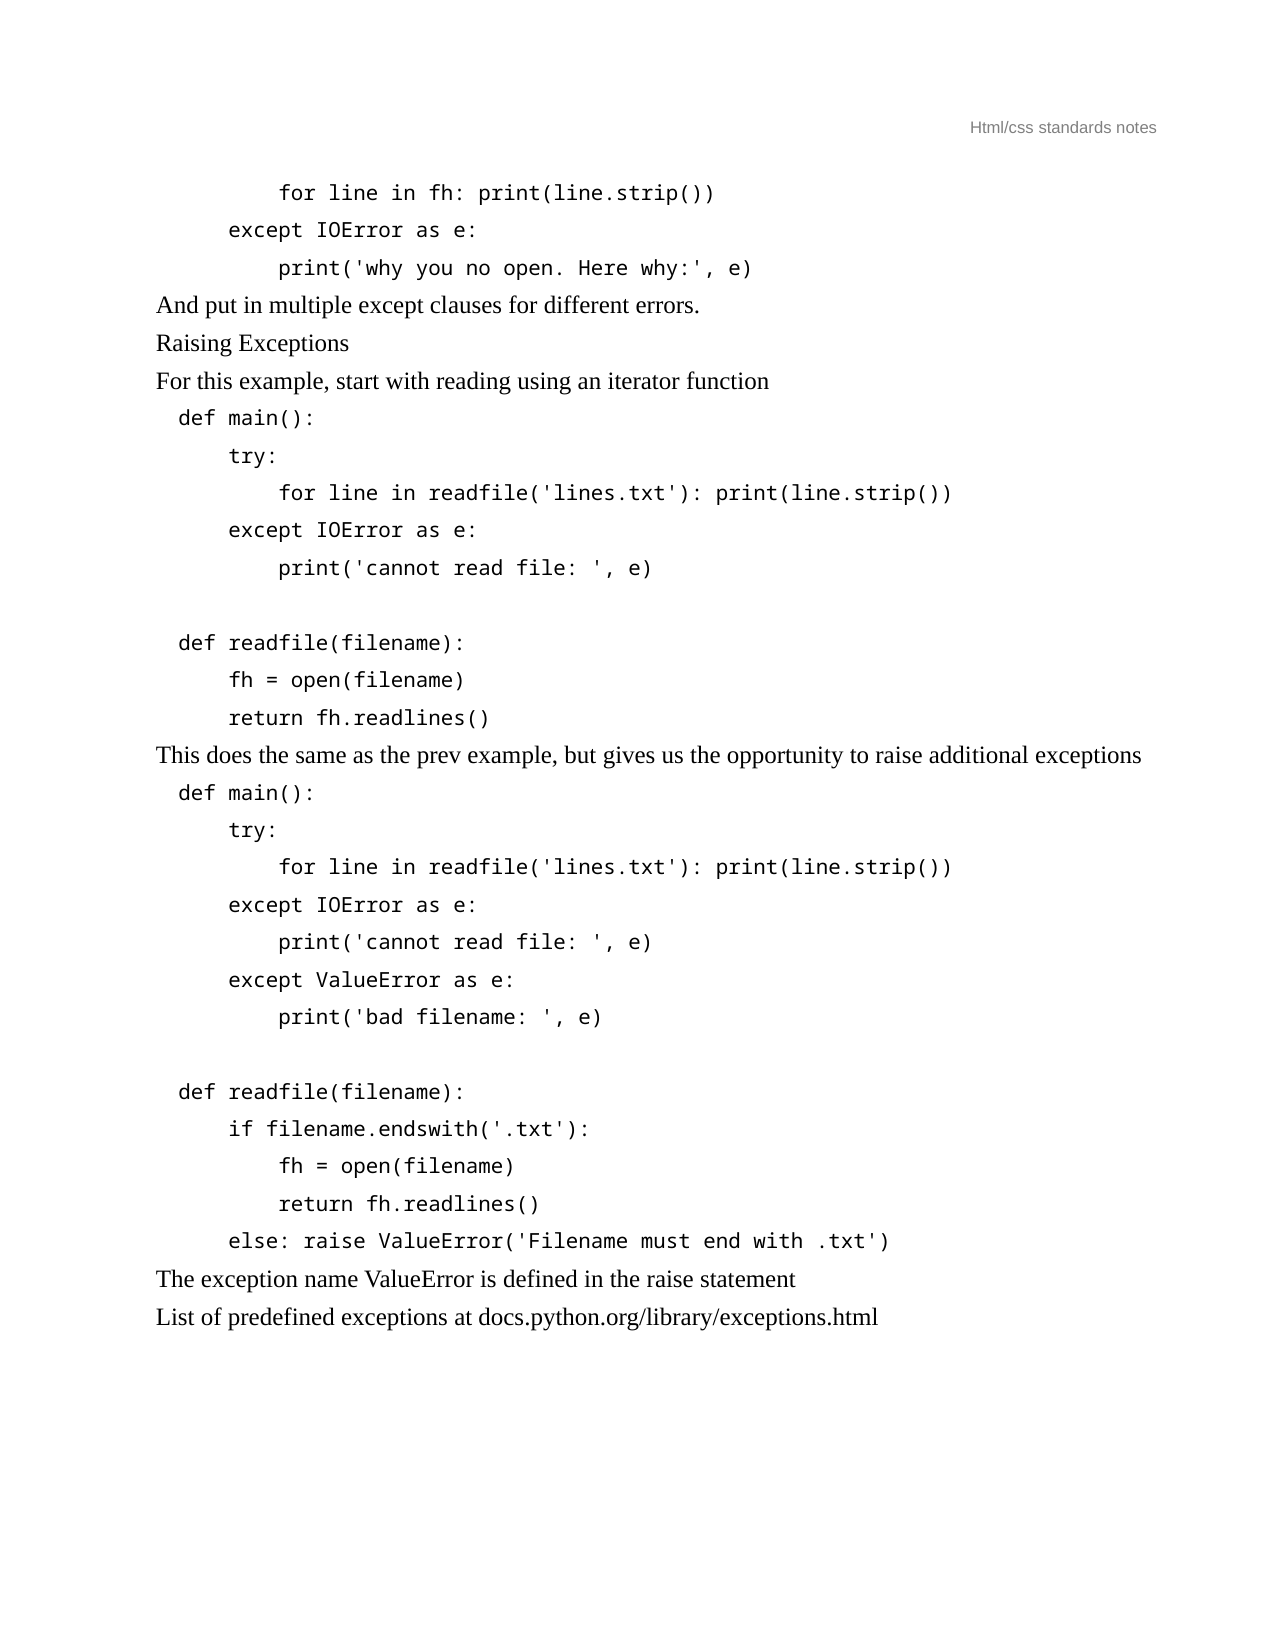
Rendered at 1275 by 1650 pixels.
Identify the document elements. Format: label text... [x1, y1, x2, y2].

text except IOError as e: [178, 216, 1157, 244]
text try: [178, 815, 1157, 843]
text print('cannot read file: ', e) [178, 553, 1157, 581]
text else: raise ValueError('Filename must end with .txt') [178, 1226, 1157, 1255]
text print('bad filename: ', e) [178, 1002, 1157, 1031]
text List of predefined exceptions at docs.python.org/library/exceptions.html [156, 1302, 1157, 1330]
text fh = open(filename) [178, 1152, 1157, 1180]
text except IOError as e: [178, 890, 1157, 918]
text And put in multiple except clauses for different errors. [156, 290, 1157, 319]
text return fh.readlines() [178, 703, 1157, 731]
text print('cannot read file: ', e) [178, 927, 1157, 956]
text def main(): [178, 778, 1157, 806]
text return fh.readlines() [178, 1189, 1157, 1217]
text def readfile(filename): [178, 1077, 1157, 1105]
text except IOError as e: [178, 516, 1157, 544]
text for line in fh: print(line.strip()) [178, 178, 1157, 207]
text The exception name ValueError is defined in the raise statement [156, 1264, 1157, 1293]
text for line in readfile('lines.txt'): print(line.strip()) [178, 852, 1157, 881]
text if filename.endswith('.txt'): [178, 1114, 1157, 1143]
text Raising Exceptions [156, 328, 1157, 357]
text This does the same as the prev example, but gives us the opportunity to raise additional exceptions [156, 740, 1157, 769]
text except ValueError as e: [178, 965, 1157, 993]
text fh = open(filename) [178, 665, 1157, 694]
text For this example, start with reading using an iterator function [156, 366, 1157, 394]
text try: [178, 441, 1157, 469]
text def readfile(filename): [178, 628, 1157, 656]
text for line in readfile('lines.txt'): print(line.strip()) [178, 478, 1157, 507]
text print('why you no open. Here why:', e) [178, 253, 1157, 281]
text def main(): [178, 403, 1157, 432]
